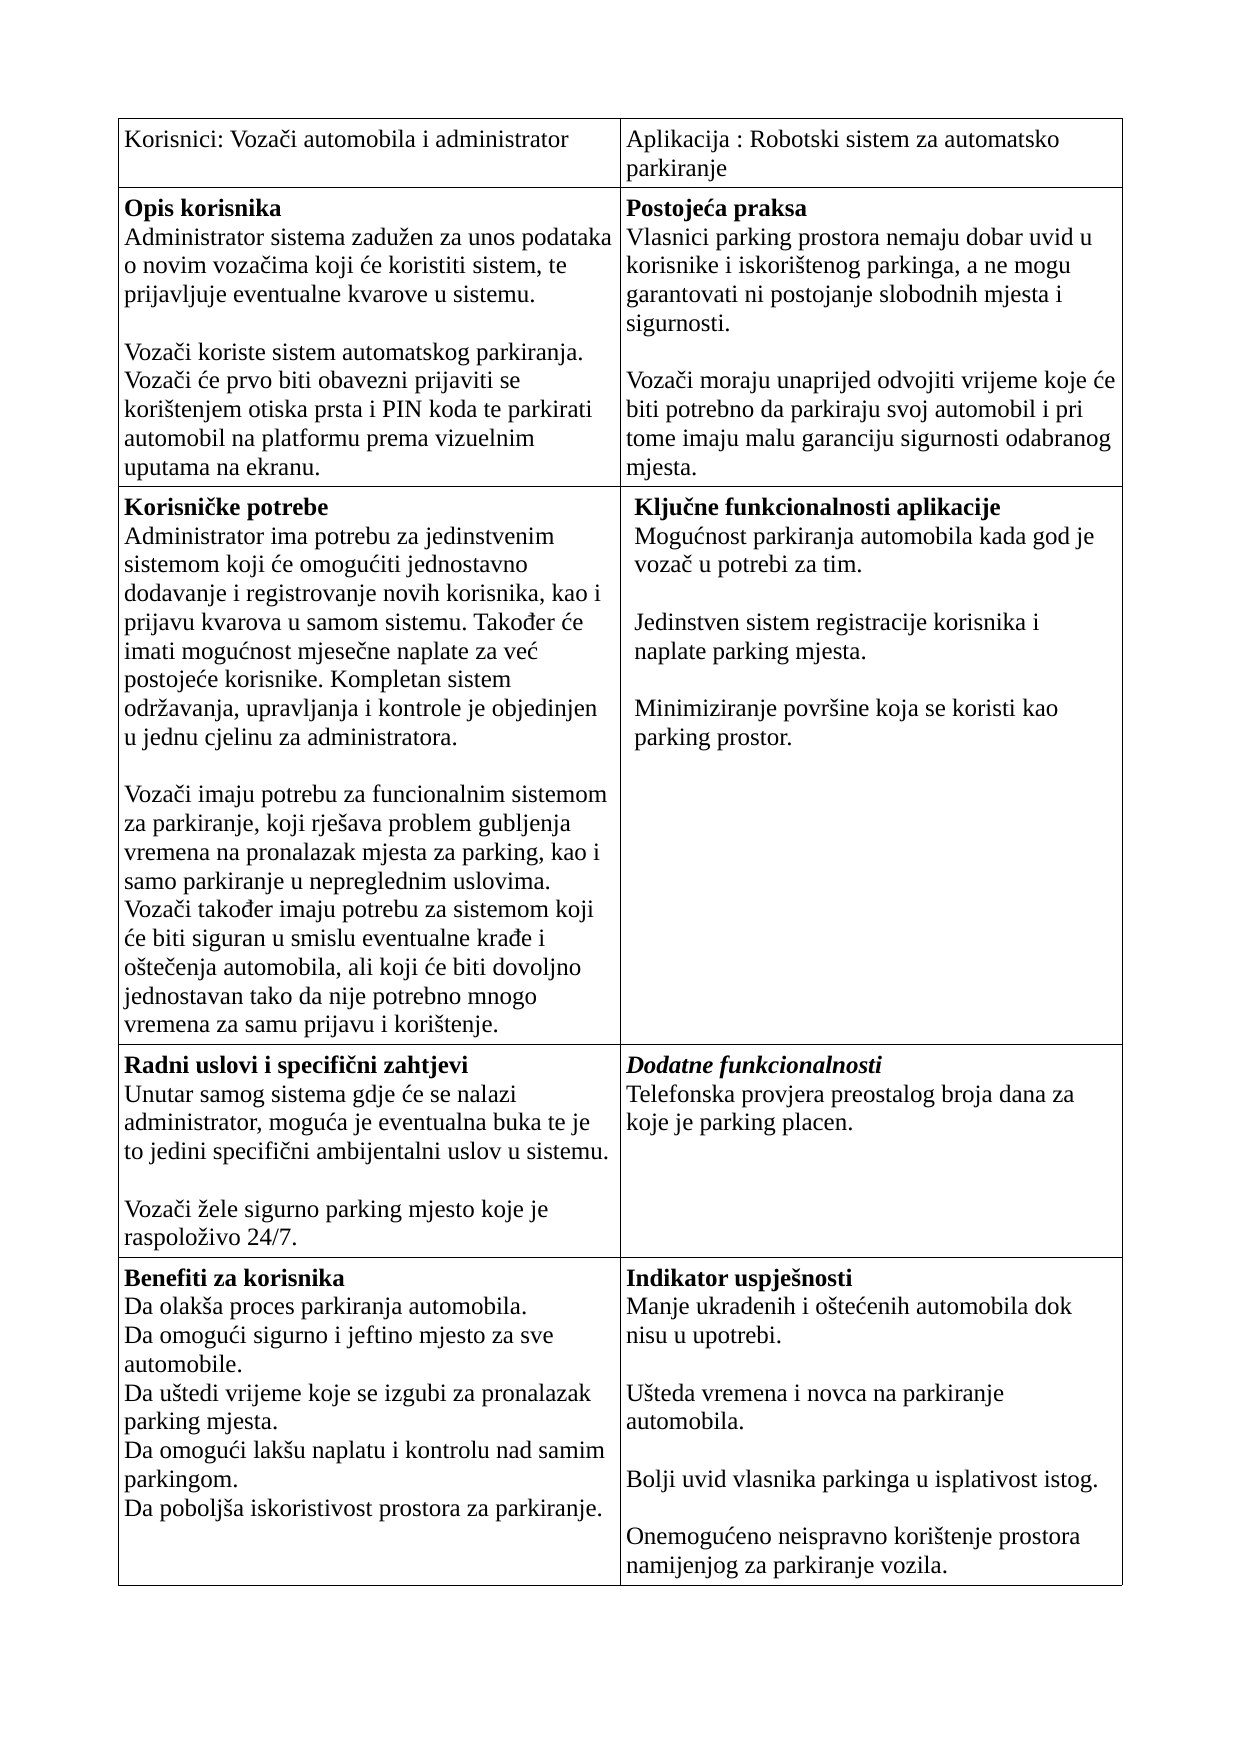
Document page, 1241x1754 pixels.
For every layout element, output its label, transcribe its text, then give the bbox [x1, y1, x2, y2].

table_cell Postojeća praksa Vlasnici parking prostora nemaju dobar uvid u korisnike i iskorištenog parkinga, a ne mogu garantovati ni postojanje slobodnih mjesta i sigurnosti. Vozači moraju unaprijed odvojiti vrijeme koje će biti potrebno da parkiraju svoj automobil i pri tome imaju malu garanciju sigurnosti odabranog mjesta. [621, 188, 1122, 486]
table_cell Indikator uspješnosti Manje ukradenih i oštećenih automobila dok nisu u upotrebi. Ušteda vremena i novca na parkiranje automobila. Bolji uvid vlasnika parkinga u isplativost istog. Onemogućeno neispravno korištenje prostora namijenjog za parkiranje vozila. [621, 1258, 1122, 1585]
table_cell Korisničke potrebe Administrator ima potrebu za jedinstvenim sistemom koji će omogućiti jednostavno dodavanje i registrovanje novih korisnika, kao i prijavu kvarova u samom sistemu. Također će imati mogućnost mjesečne naplate za već postojeće korisnike. Kompletan sistem održavanja, upravljanja i kontrole je objedinjen u jednu cjelinu za administratora. Vozači imaju potrebu za funcionalnim sistemom za parkiranje, koji rješava problem gubljenja vremena na pronalazak mjesta za parking, kao i samo parkiranje u nepreglednim uslovima. Vozači također imaju potrebu za sistemom koji će biti siguran u smislu eventualne krađe i oštečenja automobila, ali koji će biti dovoljno jednostavan tako da nije potrebno mnogo vremena za samu prijavu i korištenje. [119, 487, 620, 1044]
table_cell Radni uslovi i specifični zahtjevi Unutar samog sistema gdje će se nalazi administrator, moguća je eventualna buka te je to jedini specifični ambijentalni uslov u sistemu. Vozači žele sigurno parking mjesto koje je raspoloživo 24/7. [119, 1045, 620, 1257]
table_cell Benefiti za korisnika Da olakša proces parkiranja automobila. Da omogući sigurno i jeftino mjesto za sve automobile. Da uštedi vrijeme koje se izgubi za pronalazak parking mjesta. Da omogući lakšu naplatu i kontrolu nad samim parkingom. Da poboljša iskoristivost prostora za parkiranje. [119, 1258, 620, 1585]
table_cell Opis korisnika Administrator sistema zadužen za unos podataka o novim vozačima koji će koristiti sistem, te prijavljuje eventualne kvarove u sistemu. Vozači koriste sistem automatskog parkiranja. Vozači će prvo biti obavezni prijaviti se korištenjem otiska prsta i PIN koda te parkirati automobil na platformu prema vizuelnim uputama na ekranu. [119, 188, 620, 486]
table_header Aplikacija : Robotski sistem za automatsko parkiranje [621, 119, 1122, 187]
table_header Korisnici: Vozači automobila i administrator [119, 119, 620, 187]
table_cell Dodatne funkcionalnosti Telefonska provjera preostalog broja dana za koje je parking placen. [621, 1045, 1122, 1257]
table_cell Ključne funkcionalnosti aplikacije Mogućnost parkiranja automobila kada god je vozač u potrebi za tim. Jedinstven sistem registracije korisnika i naplate parking mjesta. Minimiziranje površine koja se koristi kao parking prostor. [621, 487, 1122, 1044]
